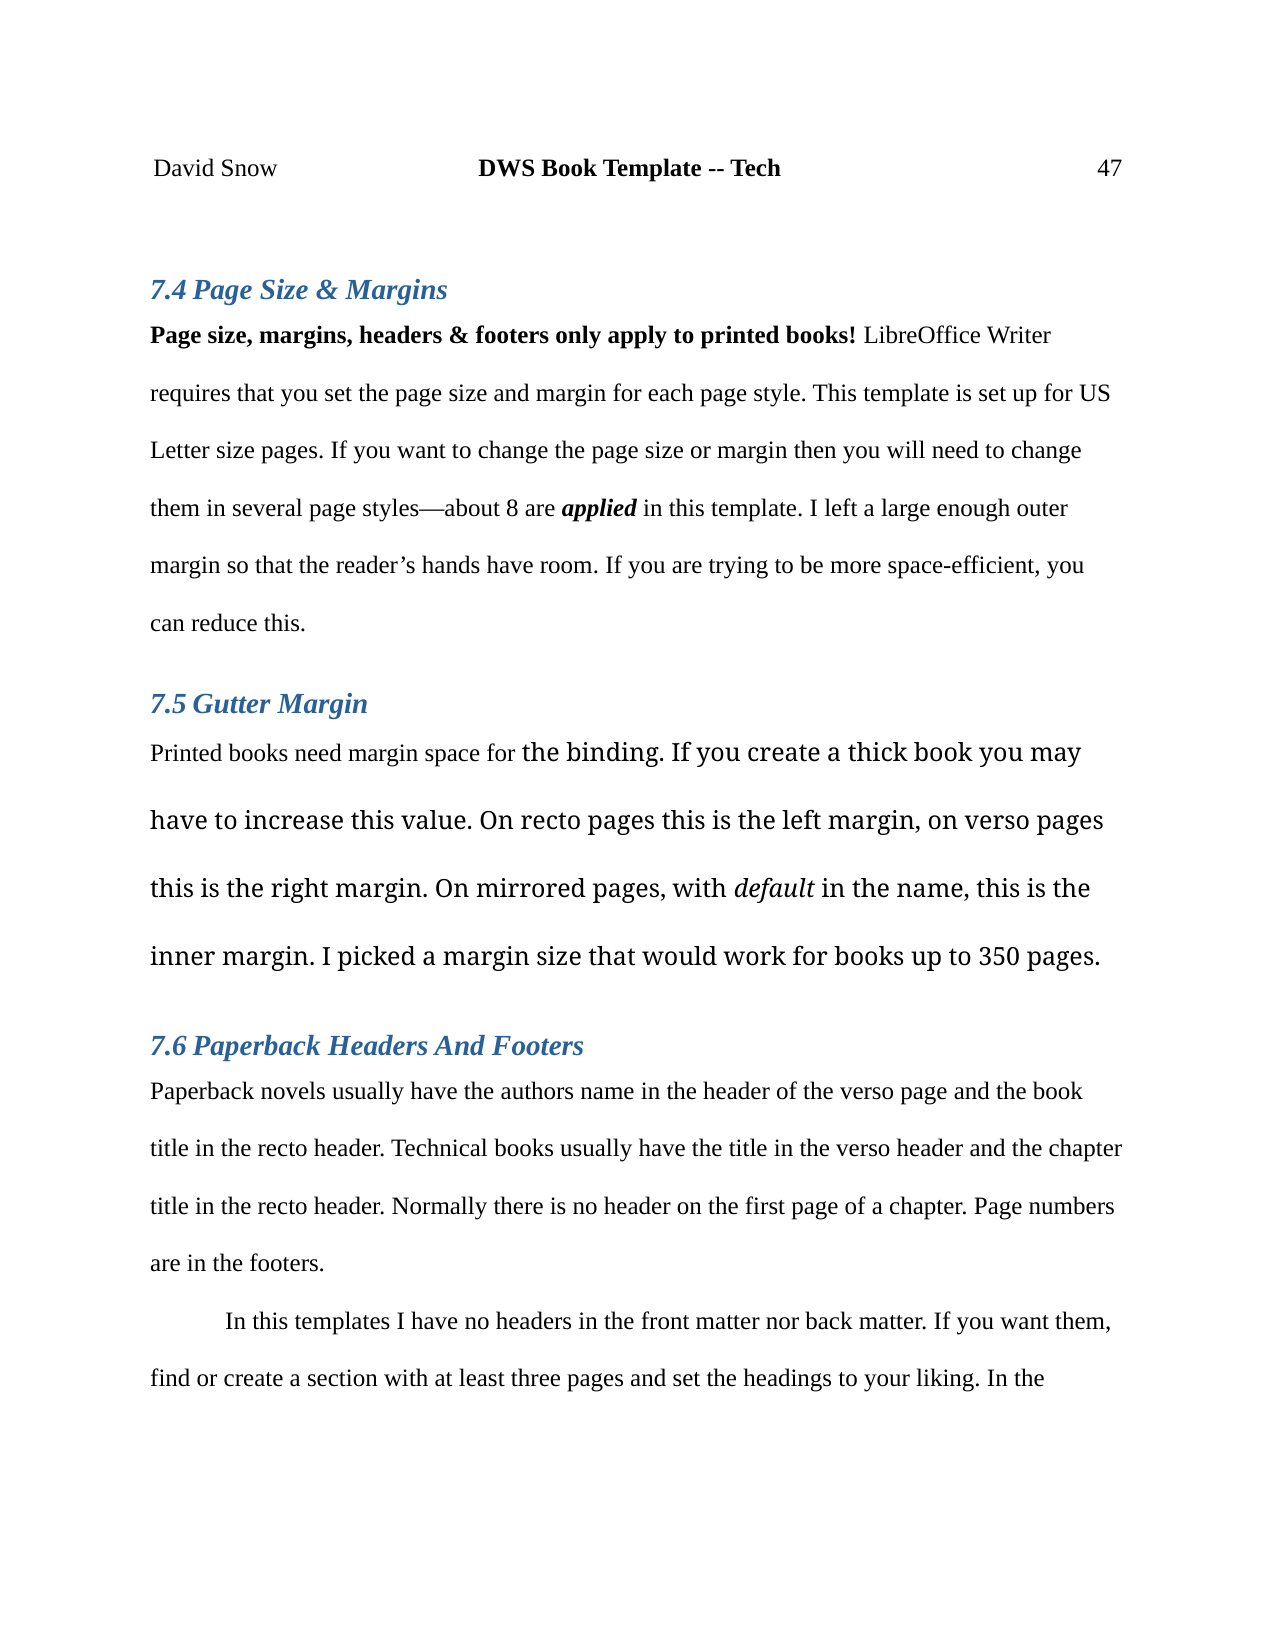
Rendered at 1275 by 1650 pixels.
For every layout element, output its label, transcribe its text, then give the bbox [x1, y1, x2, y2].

text Paperback novels usually have the authors name in the header of the verso page and the book title in the recto header. Technical books usually have the title in the verso header and the chapter title in the recto header. Normally there is no header on the first page of a chapter. Page numbers are in the footers. [150, 1076, 1125, 1277]
subtitle Paperback Headers and Footers [150, 1028, 1125, 1061]
subtitle Page Size & Margins [150, 272, 1125, 306]
text Printed books need margin space for the binding. If you create a thick book you may have to increase this value. On recto pages this is the left margin, on verso pages this is the right margin. On mirrored pages, with default in the name, this is the inner margin. I picked a margin size that would work for books up to 350 pages. [150, 734, 1125, 973]
subtitle Gutter Margin [150, 686, 1125, 720]
text In this templates I have no headers in the front matter nor back matter. If you want them, find or create a section with at least three pages and set the headings to your liking. In the [150, 1306, 1125, 1392]
text Page size, margins, headers & footers only apply to printed books! LibreOffice Writer requires that you set the page size and margin for each page style. This template is set up for US Letter size pages. If you want to change the page size or margin then you will need to change them in several page styles—about 8 are applied in this template. I left a large enough outer margin so that the reader’s hands have room. If you are trying to be more space-efficient, you can reduce this. [150, 321, 1125, 637]
